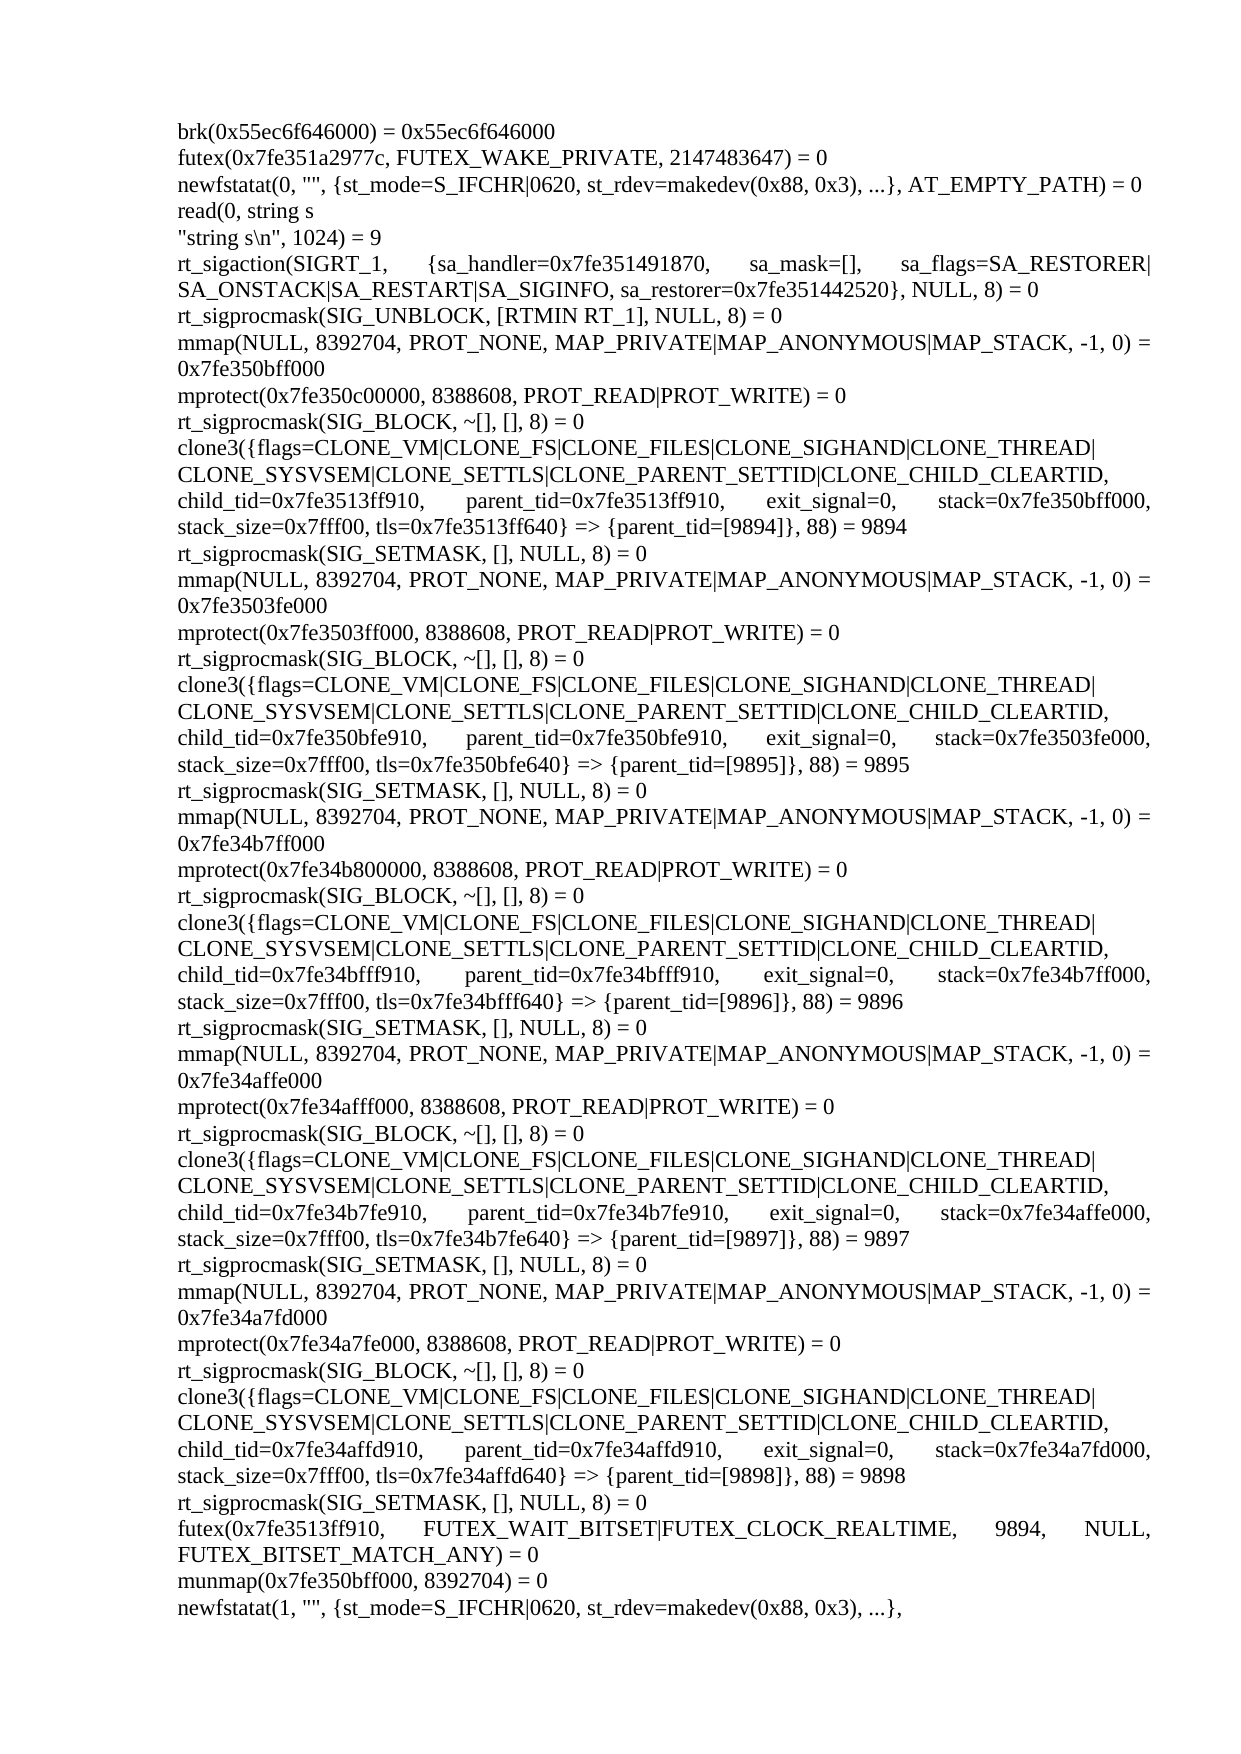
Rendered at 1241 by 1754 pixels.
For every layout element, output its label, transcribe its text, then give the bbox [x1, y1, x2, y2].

text brk(0x55ec6f646000) = 0x55ec6f646000 [177, 118, 1152, 144]
text futex(0x7fe351a2977c, FUTEX_WAKE_PRIVATE, 2147483647) = 0 [177, 144, 1152, 171]
text clone3({flags=CLONE_VM|CLONE_FS|CLONE_FILES|CLONE_SIGHAND|CLONE_THREAD|CLONE_SYSVSEM|CLONE_SETTLS|CLONE_PARENT_SETTID|CLONE_CHILD_CLEARTID, child_tid=0x7fe34bfff910, parent_tid=0x7fe34bfff910, exit_signal=0, stack=0x7fe34b7ff000, stack_size=0x7fff00, tls=0x7fe34bfff640} => {parent_tid=[9896]}, 88) = 9896 [177, 909, 1152, 1014]
text rt_sigprocmask(SIG_SETMASK, [], NULL, 8) = 0 [177, 1014, 1152, 1041]
text mprotect(0x7fe34b800000, 8388608, PROT_READ|PROT_WRITE) = 0 [177, 856, 1152, 882]
text rt_sigprocmask(SIG_BLOCK, ~[], [], 8) = 0 [177, 408, 1152, 434]
text mmap(NULL, 8392704, PROT_NONE, MAP_PRIVATE|MAP_ANONYMOUS|MAP_STACK, -1, 0) = 0x7fe34a7fd000 [177, 1278, 1152, 1330]
text mprotect(0x7fe350c00000, 8388608, PROT_READ|PROT_WRITE) = 0 [177, 382, 1152, 408]
text rt_sigprocmask(SIG_SETMASK, [], NULL, 8) = 0 [177, 540, 1152, 566]
text rt_sigprocmask(SIG_SETMASK, [], NULL, 8) = 0 [177, 777, 1152, 803]
text "string s\n", 1024) = 9 [177, 223, 1152, 250]
text read(0, string s [177, 197, 1152, 223]
text rt_sigprocmask(SIG_UNBLOCK, [RTMIN RT_1], NULL, 8) = 0 [177, 303, 1152, 329]
text clone3({flags=CLONE_VM|CLONE_FS|CLONE_FILES|CLONE_SIGHAND|CLONE_THREAD|CLONE_SYSVSEM|CLONE_SETTLS|CLONE_PARENT_SETTID|CLONE_CHILD_CLEARTID, child_tid=0x7fe34affd910, parent_tid=0x7fe34affd910, exit_signal=0, stack=0x7fe34a7fd000, stack_size=0x7fff00, tls=0x7fe34affd640} => {parent_tid=[9898]}, 88) = 9898 [177, 1383, 1152, 1488]
text rt_sigaction(SIGRT_1, {sa_handler=0x7fe351491870, sa_mask=[], sa_flags=SA_RESTORER|SA_ONSTACK|SA_RESTART|SA_SIGINFO, sa_restorer=0x7fe351442520}, NULL, 8) = 0 [177, 250, 1152, 303]
text futex(0x7fe3513ff910, FUTEX_WAIT_BITSET|FUTEX_CLOCK_REALTIME, 9894, NULL, FUTEX_BITSET_MATCH_ANY) = 0 [177, 1515, 1152, 1568]
text rt_sigprocmask(SIG_SETMASK, [], NULL, 8) = 0 [177, 1488, 1152, 1515]
text newfstatat(0, "", {st_mode=S_IFCHR|0620, st_rdev=makedev(0x88, 0x3), ...}, AT_EMPTY_PATH) = 0 [177, 171, 1152, 197]
text clone3({flags=CLONE_VM|CLONE_FS|CLONE_FILES|CLONE_SIGHAND|CLONE_THREAD|CLONE_SYSVSEM|CLONE_SETTLS|CLONE_PARENT_SETTID|CLONE_CHILD_CLEARTID, child_tid=0x7fe34b7fe910, parent_tid=0x7fe34b7fe910, exit_signal=0, stack=0x7fe34affe000, stack_size=0x7fff00, tls=0x7fe34b7fe640} => {parent_tid=[9897]}, 88) = 9897 [177, 1146, 1152, 1251]
text mmap(NULL, 8392704, PROT_NONE, MAP_PRIVATE|MAP_ANONYMOUS|MAP_STACK, -1, 0) = 0x7fe34b7ff000 [177, 803, 1152, 856]
text mprotect(0x7fe34afff000, 8388608, PROT_READ|PROT_WRITE) = 0 [177, 1093, 1152, 1119]
text rt_sigprocmask(SIG_BLOCK, ~[], [], 8) = 0 [177, 882, 1152, 909]
text rt_sigprocmask(SIG_BLOCK, ~[], [], 8) = 0 [177, 645, 1152, 672]
text mprotect(0x7fe3503ff000, 8388608, PROT_READ|PROT_WRITE) = 0 [177, 619, 1152, 645]
text mmap(NULL, 8392704, PROT_NONE, MAP_PRIVATE|MAP_ANONYMOUS|MAP_STACK, -1, 0) = 0x7fe350bff000 [177, 329, 1152, 382]
text rt_sigprocmask(SIG_BLOCK, ~[], [], 8) = 0 [177, 1119, 1152, 1146]
text rt_sigprocmask(SIG_SETMASK, [], NULL, 8) = 0 [177, 1251, 1152, 1278]
text newfstatat(1, "", {st_mode=S_IFCHR|0620, st_rdev=makedev(0x88, 0x3), ...}, [177, 1594, 1152, 1620]
text clone3({flags=CLONE_VM|CLONE_FS|CLONE_FILES|CLONE_SIGHAND|CLONE_THREAD|CLONE_SYSVSEM|CLONE_SETTLS|CLONE_PARENT_SETTID|CLONE_CHILD_CLEARTID, child_tid=0x7fe3513ff910, parent_tid=0x7fe3513ff910, exit_signal=0, stack=0x7fe350bff000, stack_size=0x7fff00, tls=0x7fe3513ff640} => {parent_tid=[9894]}, 88) = 9894 [177, 434, 1152, 540]
text rt_sigprocmask(SIG_BLOCK, ~[], [], 8) = 0 [177, 1357, 1152, 1383]
text mmap(NULL, 8392704, PROT_NONE, MAP_PRIVATE|MAP_ANONYMOUS|MAP_STACK, -1, 0) = 0x7fe34affe000 [177, 1041, 1152, 1093]
text mmap(NULL, 8392704, PROT_NONE, MAP_PRIVATE|MAP_ANONYMOUS|MAP_STACK, -1, 0) = 0x7fe3503fe000 [177, 566, 1152, 619]
text munmap(0x7fe350bff000, 8392704) = 0 [177, 1568, 1152, 1594]
text clone3({flags=CLONE_VM|CLONE_FS|CLONE_FILES|CLONE_SIGHAND|CLONE_THREAD|CLONE_SYSVSEM|CLONE_SETTLS|CLONE_PARENT_SETTID|CLONE_CHILD_CLEARTID, child_tid=0x7fe350bfe910, parent_tid=0x7fe350bfe910, exit_signal=0, stack=0x7fe3503fe000, stack_size=0x7fff00, tls=0x7fe350bfe640} => {parent_tid=[9895]}, 88) = 9895 [177, 672, 1152, 777]
text mprotect(0x7fe34a7fe000, 8388608, PROT_READ|PROT_WRITE) = 0 [177, 1330, 1152, 1357]
